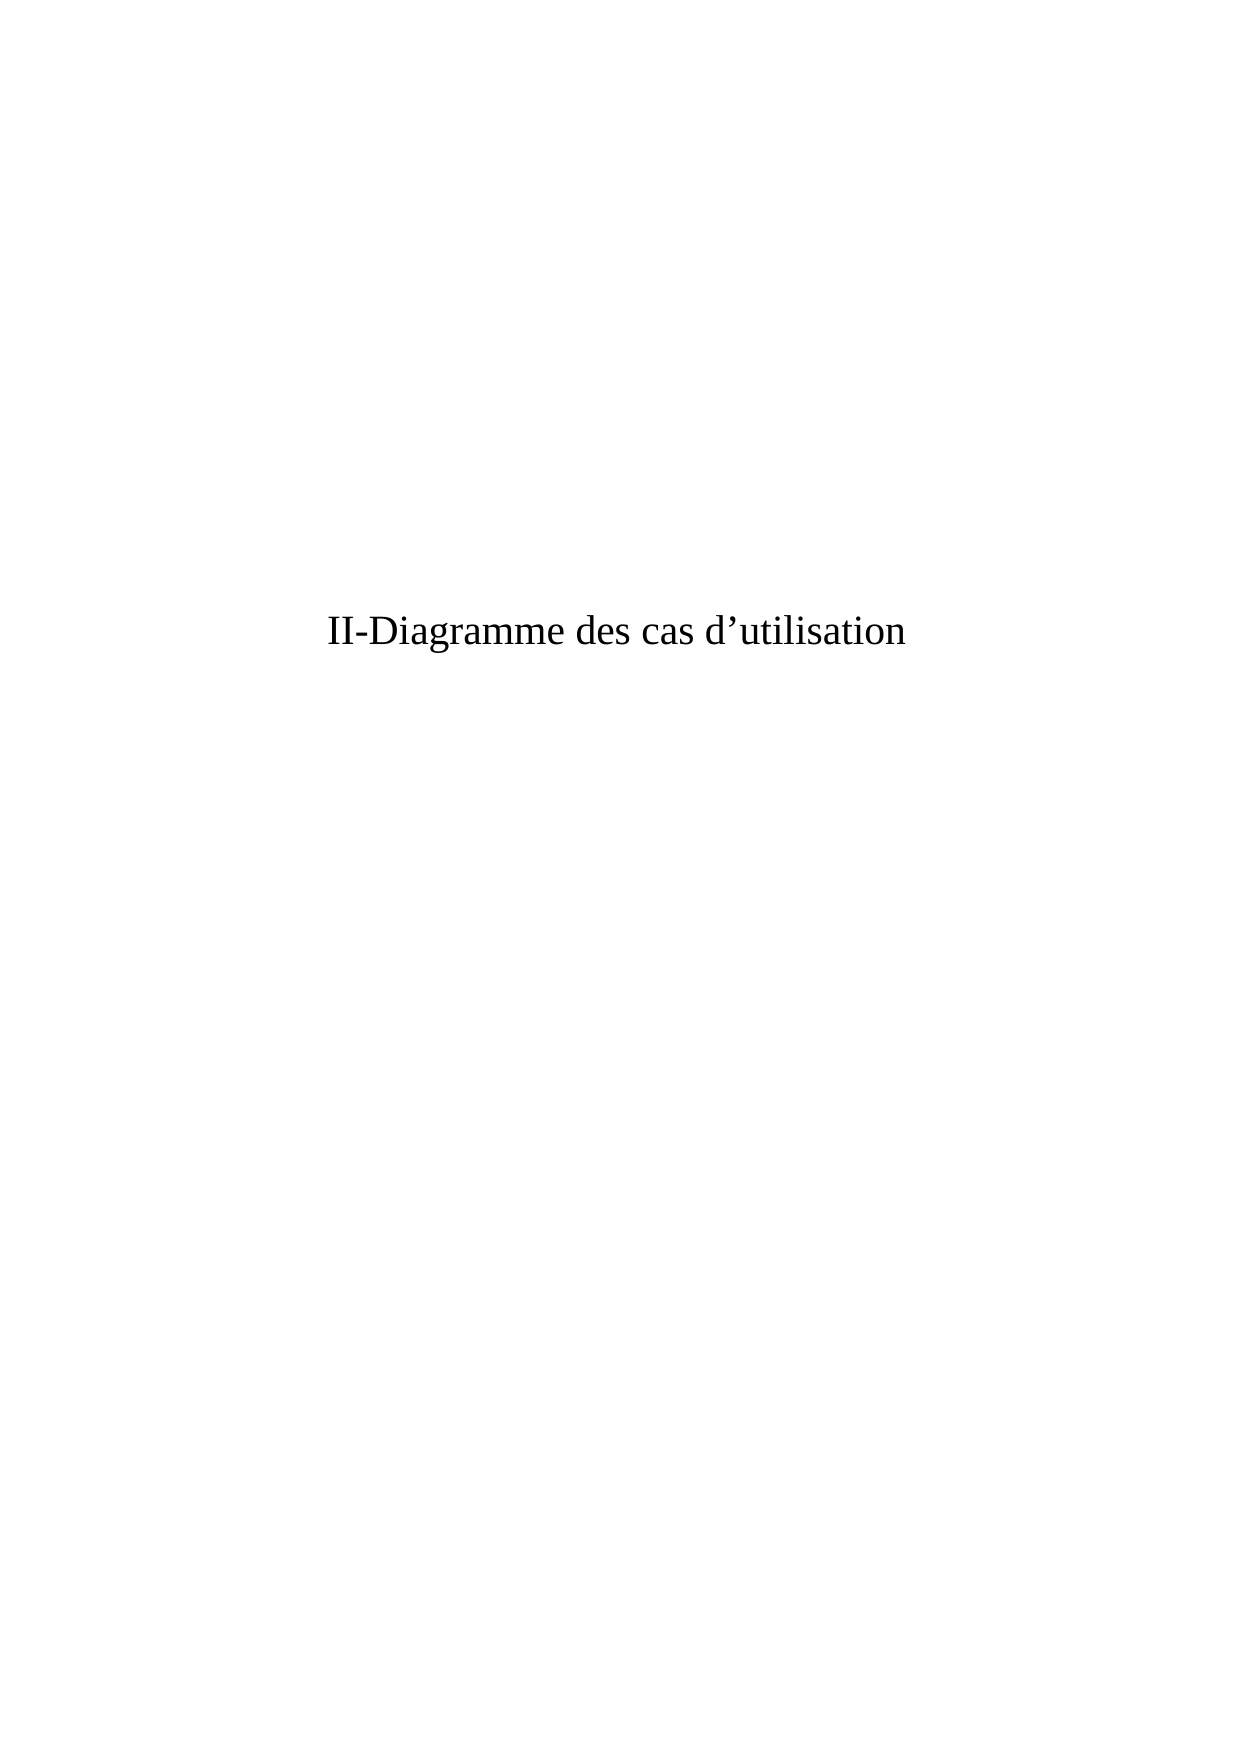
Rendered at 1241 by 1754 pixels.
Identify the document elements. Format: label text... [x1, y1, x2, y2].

text II-Diagramme des cas d’utilisation [59, 605, 1174, 653]
